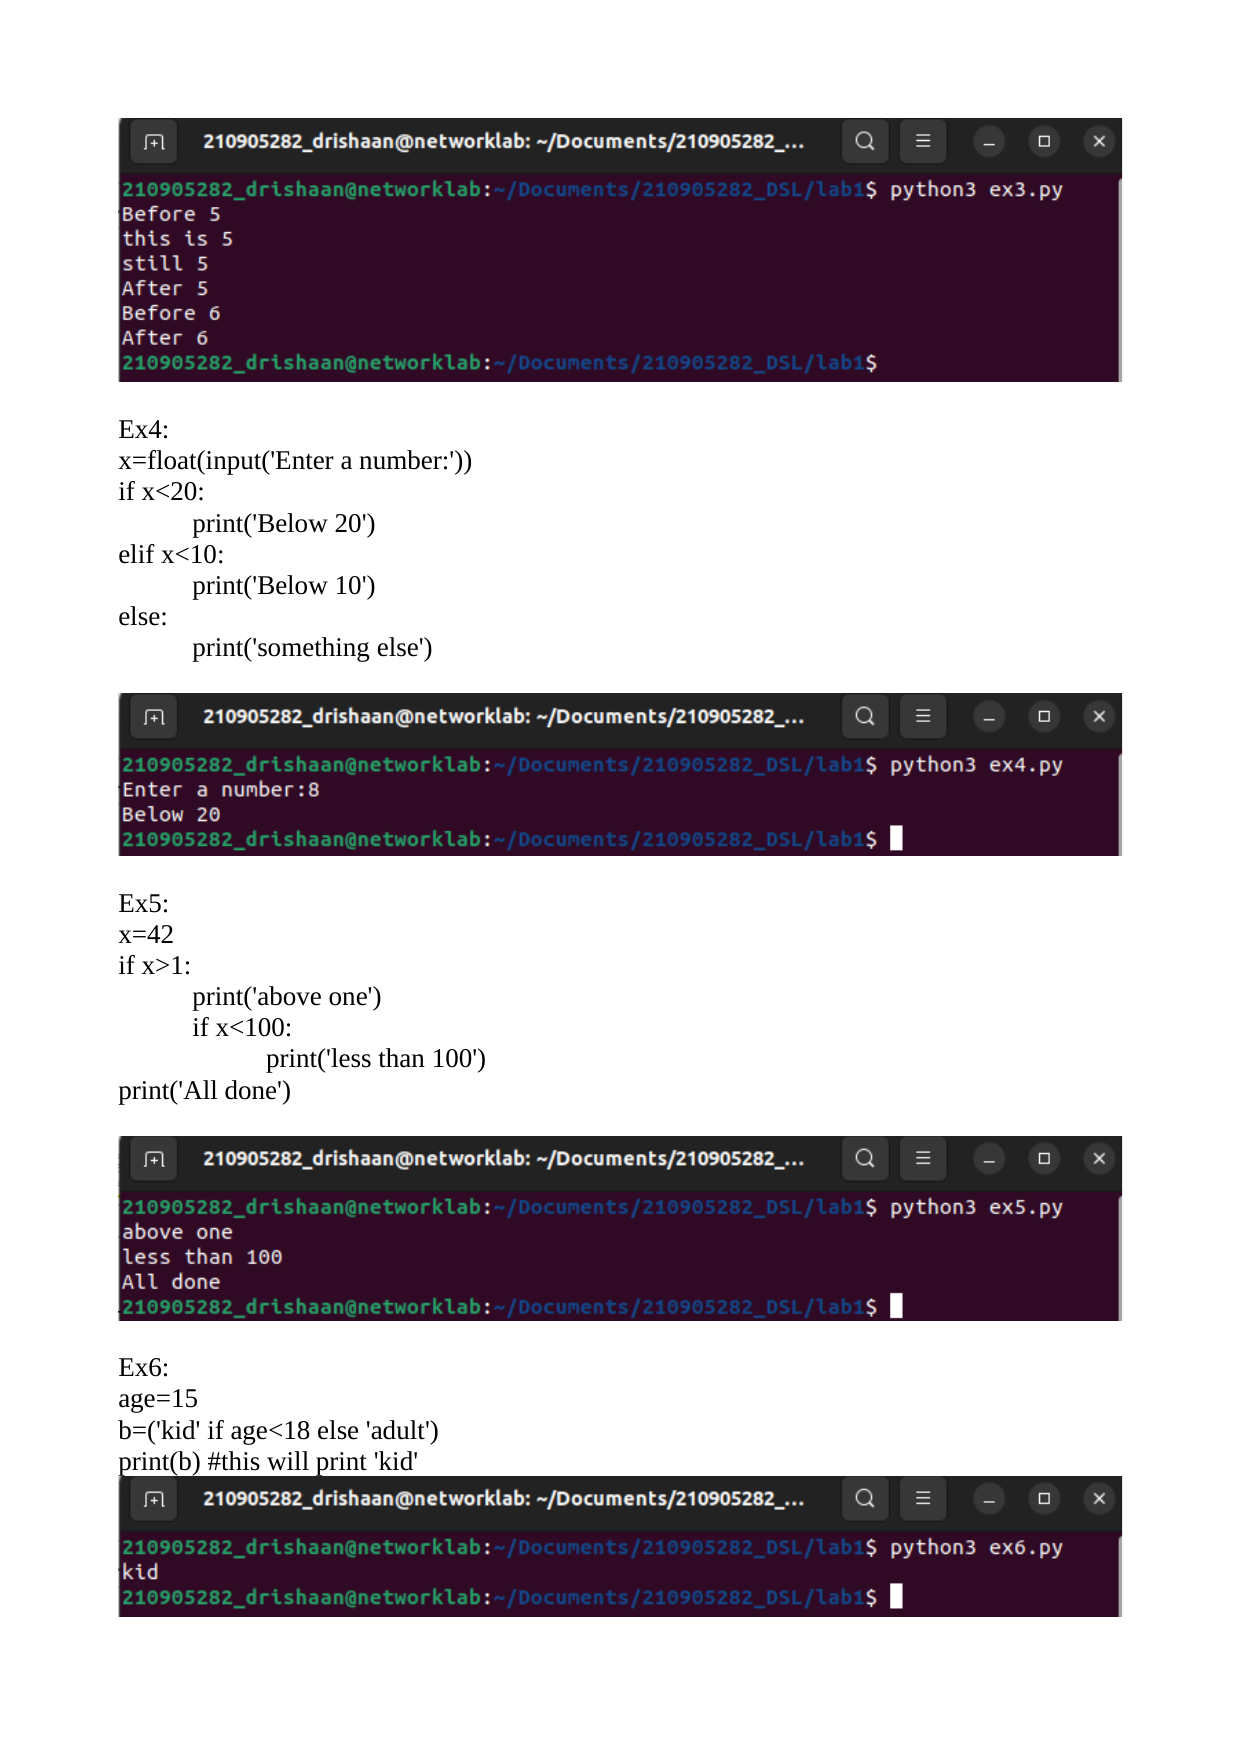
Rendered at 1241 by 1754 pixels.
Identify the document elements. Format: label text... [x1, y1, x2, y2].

picture [118, 1476, 1123, 1617]
text print('above one') [118, 980, 1122, 1011]
text if x>1: [118, 949, 1122, 980]
picture [118, 693, 1123, 856]
text print('Below 10') [118, 569, 1122, 600]
picture [118, 118, 1123, 382]
text print('less than 100') [118, 1043, 1122, 1074]
text x=float(input('Enter a number:')) [118, 444, 1122, 476]
text Ex4: [118, 413, 1122, 444]
text age=15 [118, 1383, 1122, 1414]
picture [118, 1136, 1123, 1321]
text elif x<10: [118, 538, 1122, 569]
text print(b) #this will print 'kid' [118, 1445, 1122, 1476]
text print('All done') [118, 1074, 1122, 1105]
text if x<20: [118, 476, 1122, 507]
text else: [118, 600, 1122, 631]
text print('something else') [118, 631, 1122, 662]
text b=('kid' if age<18 else 'adult') [118, 1414, 1122, 1445]
text x=42 [118, 918, 1122, 949]
text Ex5: [118, 887, 1122, 918]
text Ex6: [118, 1351, 1122, 1383]
text print('Below 20') [118, 507, 1122, 538]
text if x<100: [118, 1011, 1122, 1043]
